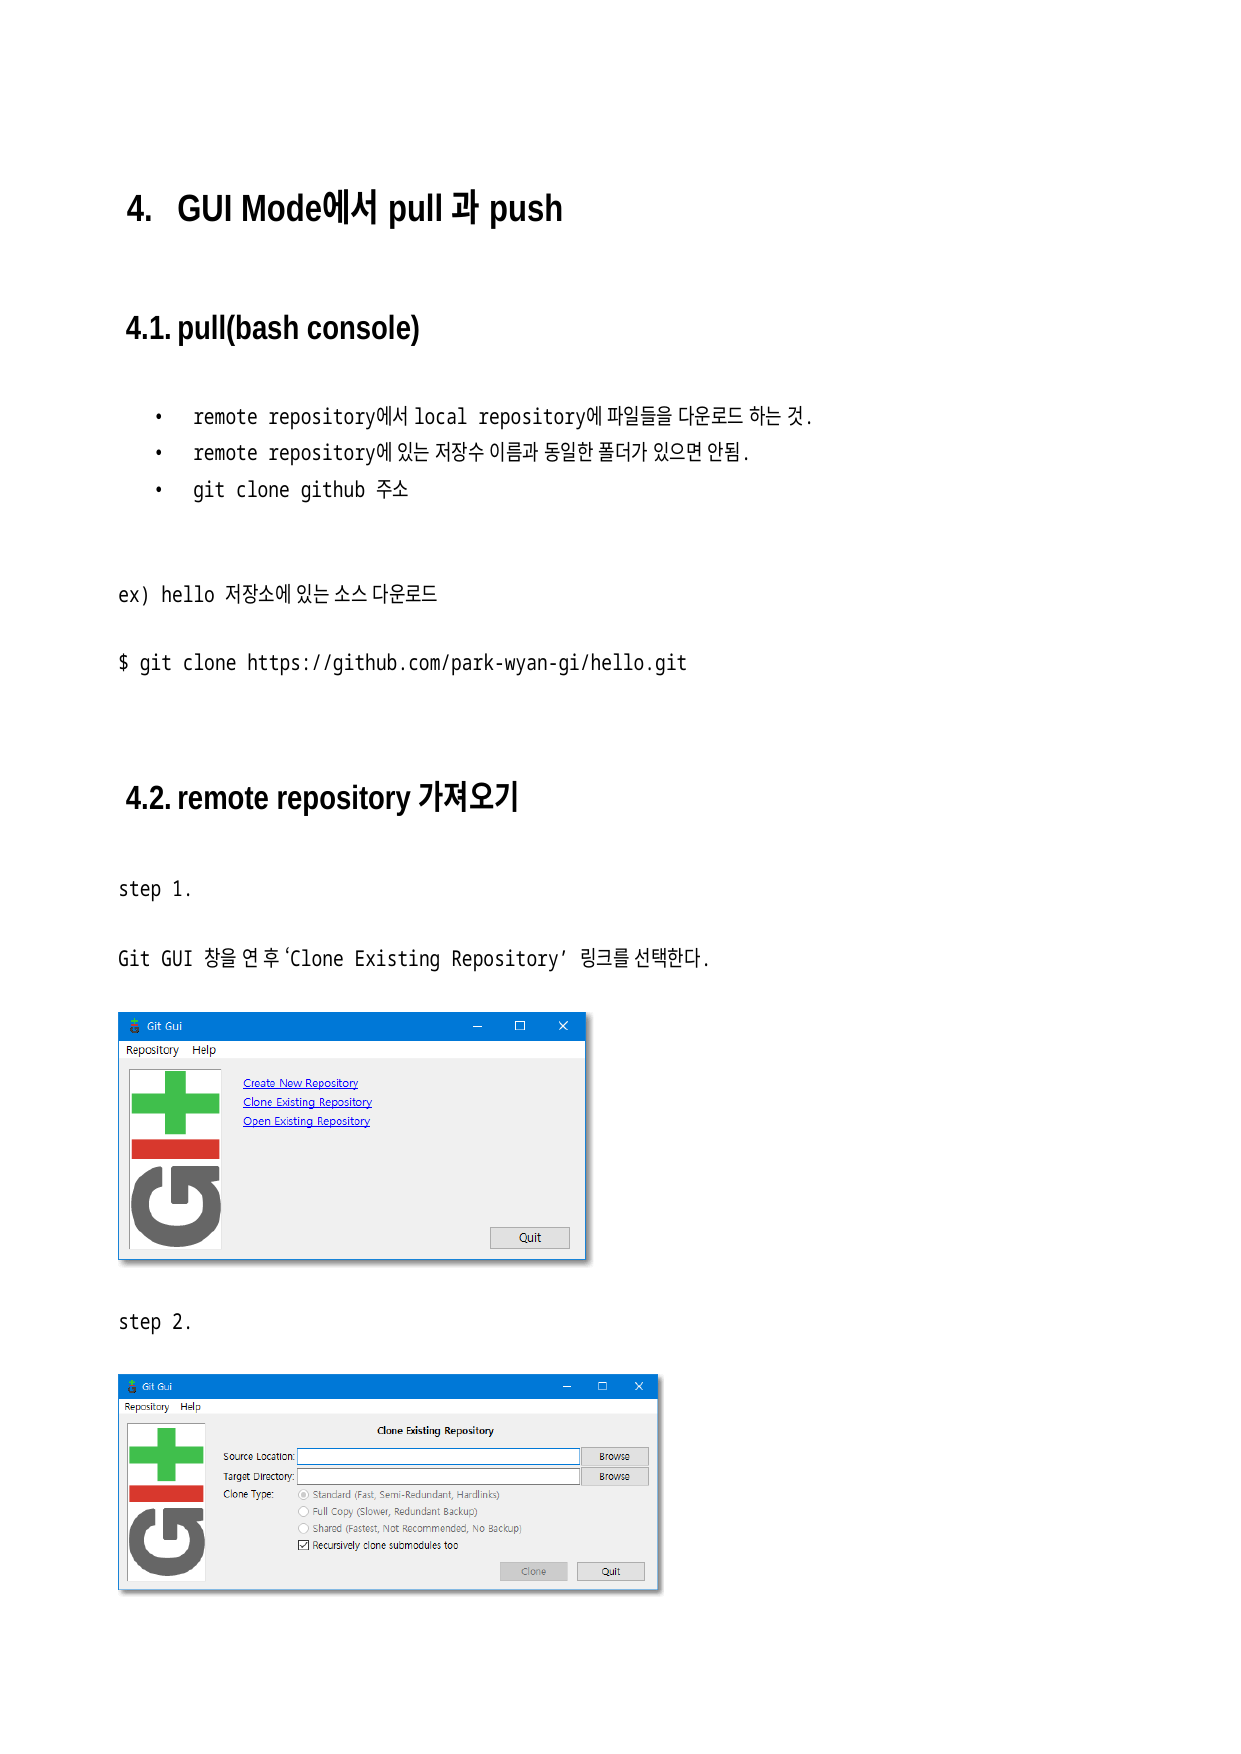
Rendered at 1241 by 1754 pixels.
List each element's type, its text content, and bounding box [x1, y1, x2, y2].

subtitle GUI Mode에서 pull 과 push [118, 177, 1122, 232]
subtitle remote repository 가져오기 [118, 771, 1122, 819]
list remote repository에서 local repository에 파일들을 다운로드 하는 것. [156, 399, 1122, 431]
text Git GUI 창을 연 후 ‘Clone Existing Repository’ 링크를 선택한다. [118, 941, 1122, 973]
list git clone github 주소 [156, 472, 1122, 504]
text step 2. [118, 1306, 1122, 1336]
subtitle pull(bash console) [118, 308, 1122, 347]
text $ git clone https://github.com/park-wyan-gi/hello.git [118, 647, 1122, 677]
picture [118, 1374, 664, 1597]
list remote repository에 있는 저장수 이름과 동일한 폴더가 있으면 안됨. [156, 435, 1122, 467]
picture [118, 1012, 594, 1268]
text ex) hello 저장소에 있는 소스 다운로드 [118, 577, 1122, 608]
text step 1. [118, 873, 1122, 903]
